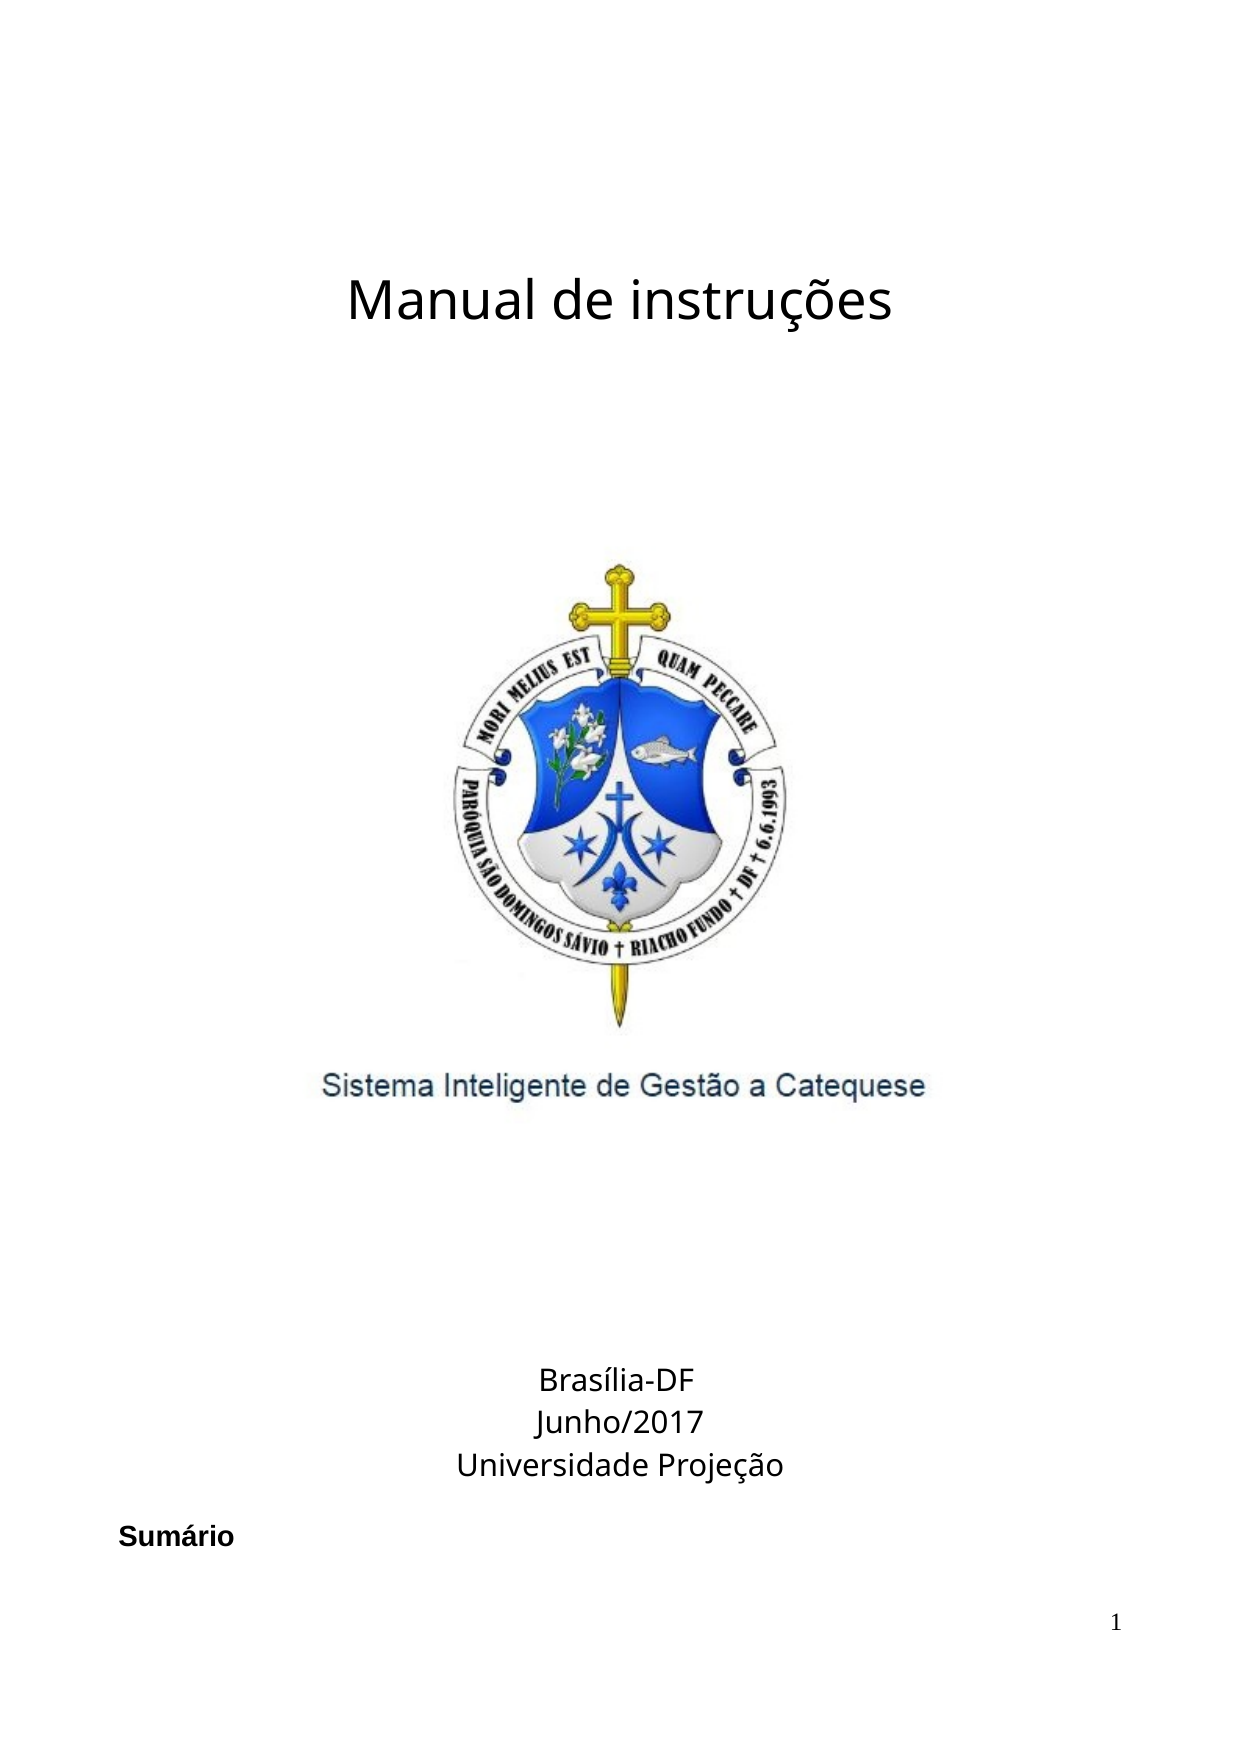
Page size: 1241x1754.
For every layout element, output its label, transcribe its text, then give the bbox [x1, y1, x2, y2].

text Brasília-DF [118, 1358, 1122, 1400]
text Universidade Projeção [118, 1443, 1122, 1486]
text Manual de instruções [118, 262, 1122, 336]
picture [255, 522, 985, 1186]
text Sumário [118, 1519, 1122, 1553]
text Junho/2017 [118, 1400, 1122, 1443]
